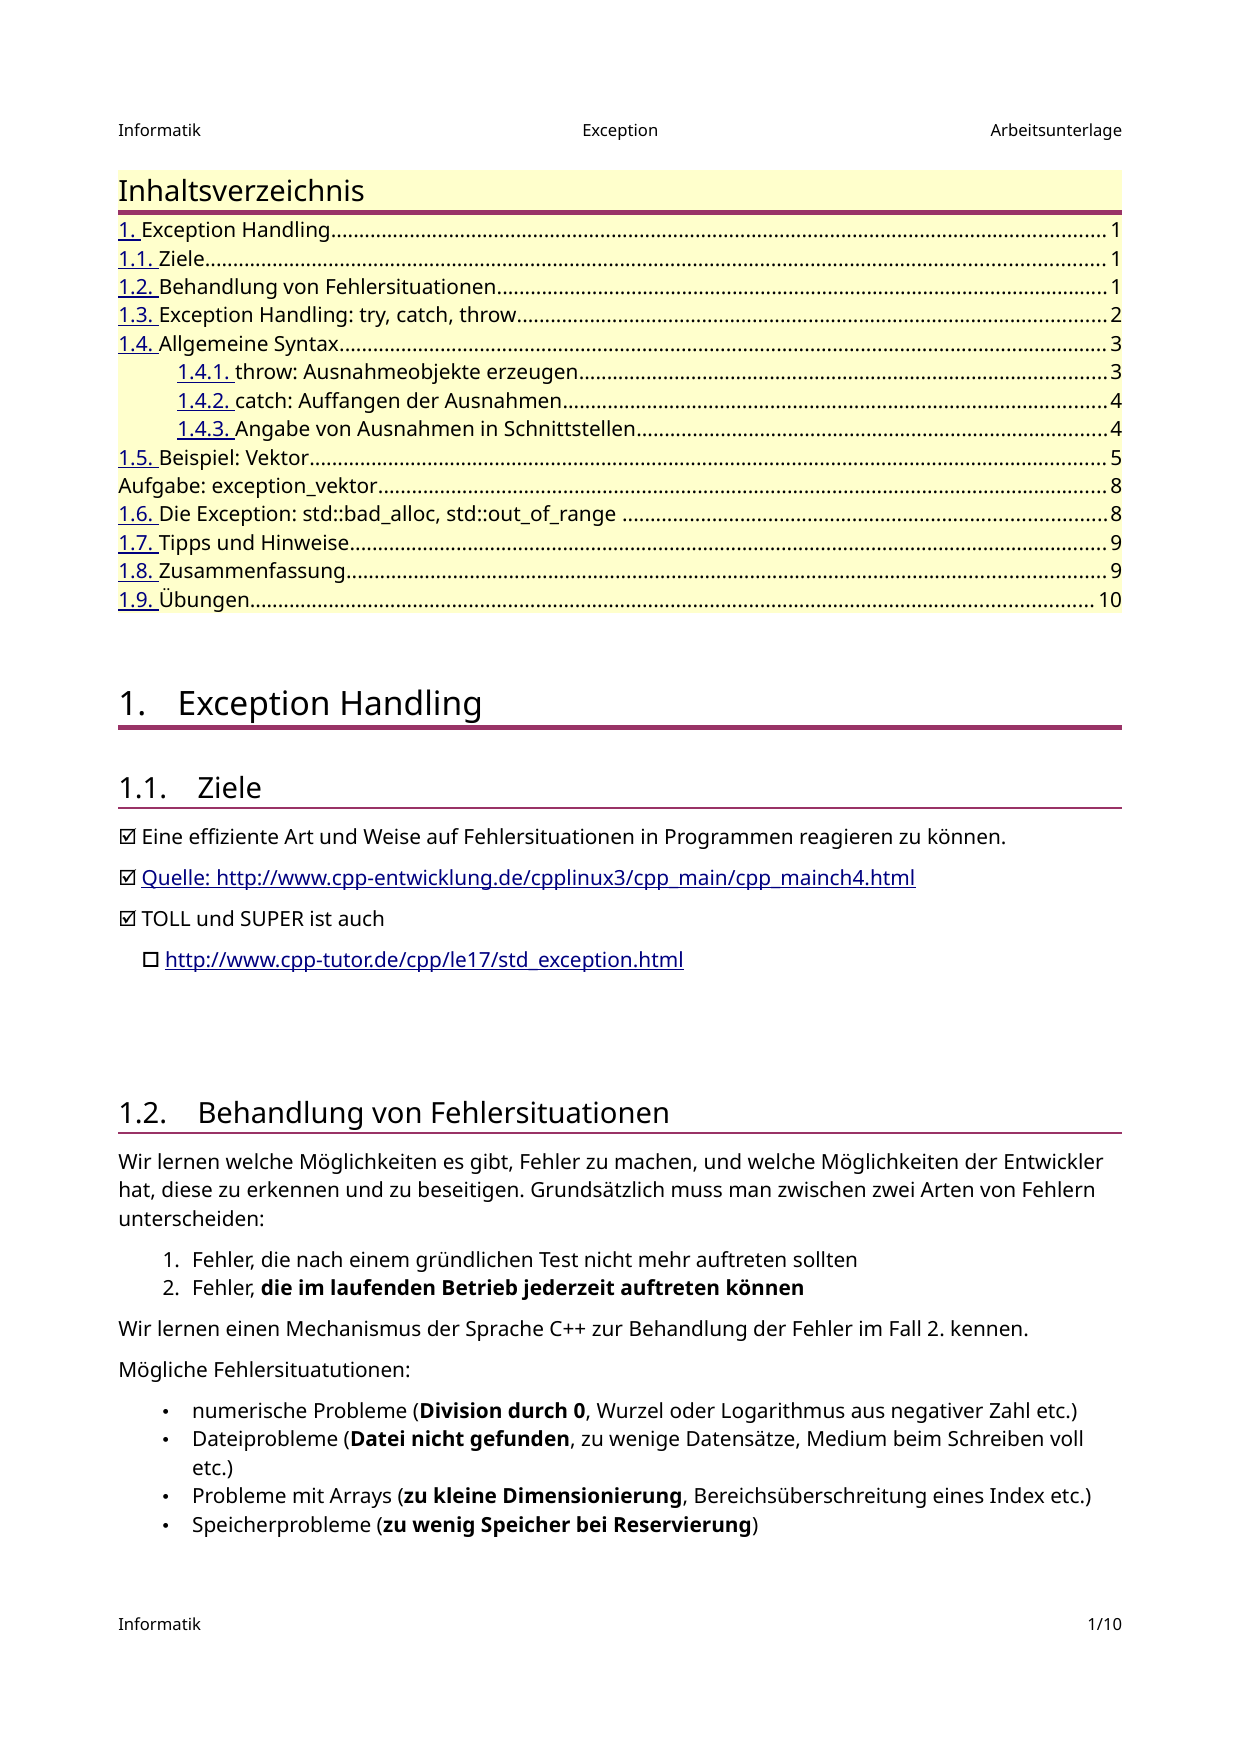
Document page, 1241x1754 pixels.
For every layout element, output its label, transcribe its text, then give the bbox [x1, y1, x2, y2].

list Eine effiziente Art und Weise auf Fehlersituationen in Programmen reagieren zu können. [118, 822, 1122, 850]
text 1.4.2. catch: Auffangen der Ausnahmen 4 [177, 386, 1122, 414]
subtitle Behandlung von Fehlersituationen [118, 1093, 1122, 1132]
text Aufgabe: exception_vektor 8 [118, 471, 1122, 499]
text 1.6. Die Exception: std::bad_alloc, std::out_of_range 8 [118, 499, 1122, 528]
text 1.5. Beispiel: Vektor 5 [118, 443, 1122, 471]
text 1.9. Übungen 10 [118, 585, 1122, 613]
text 1. Exception Handling 1 [118, 215, 1122, 244]
text 1.7. Tipps und Hinweise 9 [118, 528, 1122, 556]
list Probleme mit Arrays (zu kleine Dimensionierung, Bereichsüberschreitung eines Index etc.) [162, 1481, 1122, 1510]
subtitle Ziele [118, 768, 1122, 807]
text 1.1. Ziele 1 [118, 244, 1122, 272]
text 1.3. Exception Handling: try, catch, throw 2 [118, 301, 1122, 329]
list numerische Probleme (Division durch 0, Wurzel oder Logarithmus aus negativer Zahl etc.) [162, 1396, 1122, 1424]
list Quelle: http://www.cpp-entwicklung.de/cpplinux3/cpp_main/cpp_mainch4.html [118, 863, 1122, 891]
list Fehler, die nach einem gründlichen Test nicht mehr auftreten sollten [162, 1245, 1122, 1273]
text 1.2. Behandlung von Fehlersituationen 1 [118, 272, 1122, 301]
subtitle Inhaltsverzeichnis [118, 170, 1122, 210]
text Wir lernen einen Mechanismus der Sprache C++ zur Behandlung der Fehler im Fall 2. kennen. [118, 1314, 1122, 1342]
subtitle Exception Handling [118, 679, 1122, 725]
text Wir lernen welche Möglichkeiten es gibt, Fehler zu machen, und welche Möglichkeiten der Entwickler hat, diese zu erkennen und zu beseitigen. Grundsätzlich muss man zwischen zwei Arten von Fehlern unterscheiden: [118, 1147, 1122, 1232]
list Fehler, die im laufenden Betrieb jederzeit auftreten können [162, 1273, 1122, 1302]
text 1.4.3. Angabe von Ausnahmen in Schnittstellen 4 [177, 414, 1122, 443]
text 1.4. Allgemeine Syntax 3 [118, 329, 1122, 357]
text Mögliche Fehlersituatutionen: [118, 1355, 1122, 1383]
list TOLL und SUPER ist auch [118, 904, 1122, 932]
text 1.8. Zusammenfassung 9 [118, 556, 1122, 585]
text 1.4.1. throw: Ausnahmeobjekte erzeugen 3 [177, 357, 1122, 386]
list Dateiprobleme (Datei nicht gefunden, zu wenige Datensätze, Medium beim Schreiben voll etc.) [162, 1424, 1122, 1481]
list http://www.cpp-tutor.de/cpp/le17/std_exception.html [141, 945, 1122, 973]
list Speicherprobleme (zu wenig Speicher bei Reservierung) [162, 1510, 1122, 1538]
